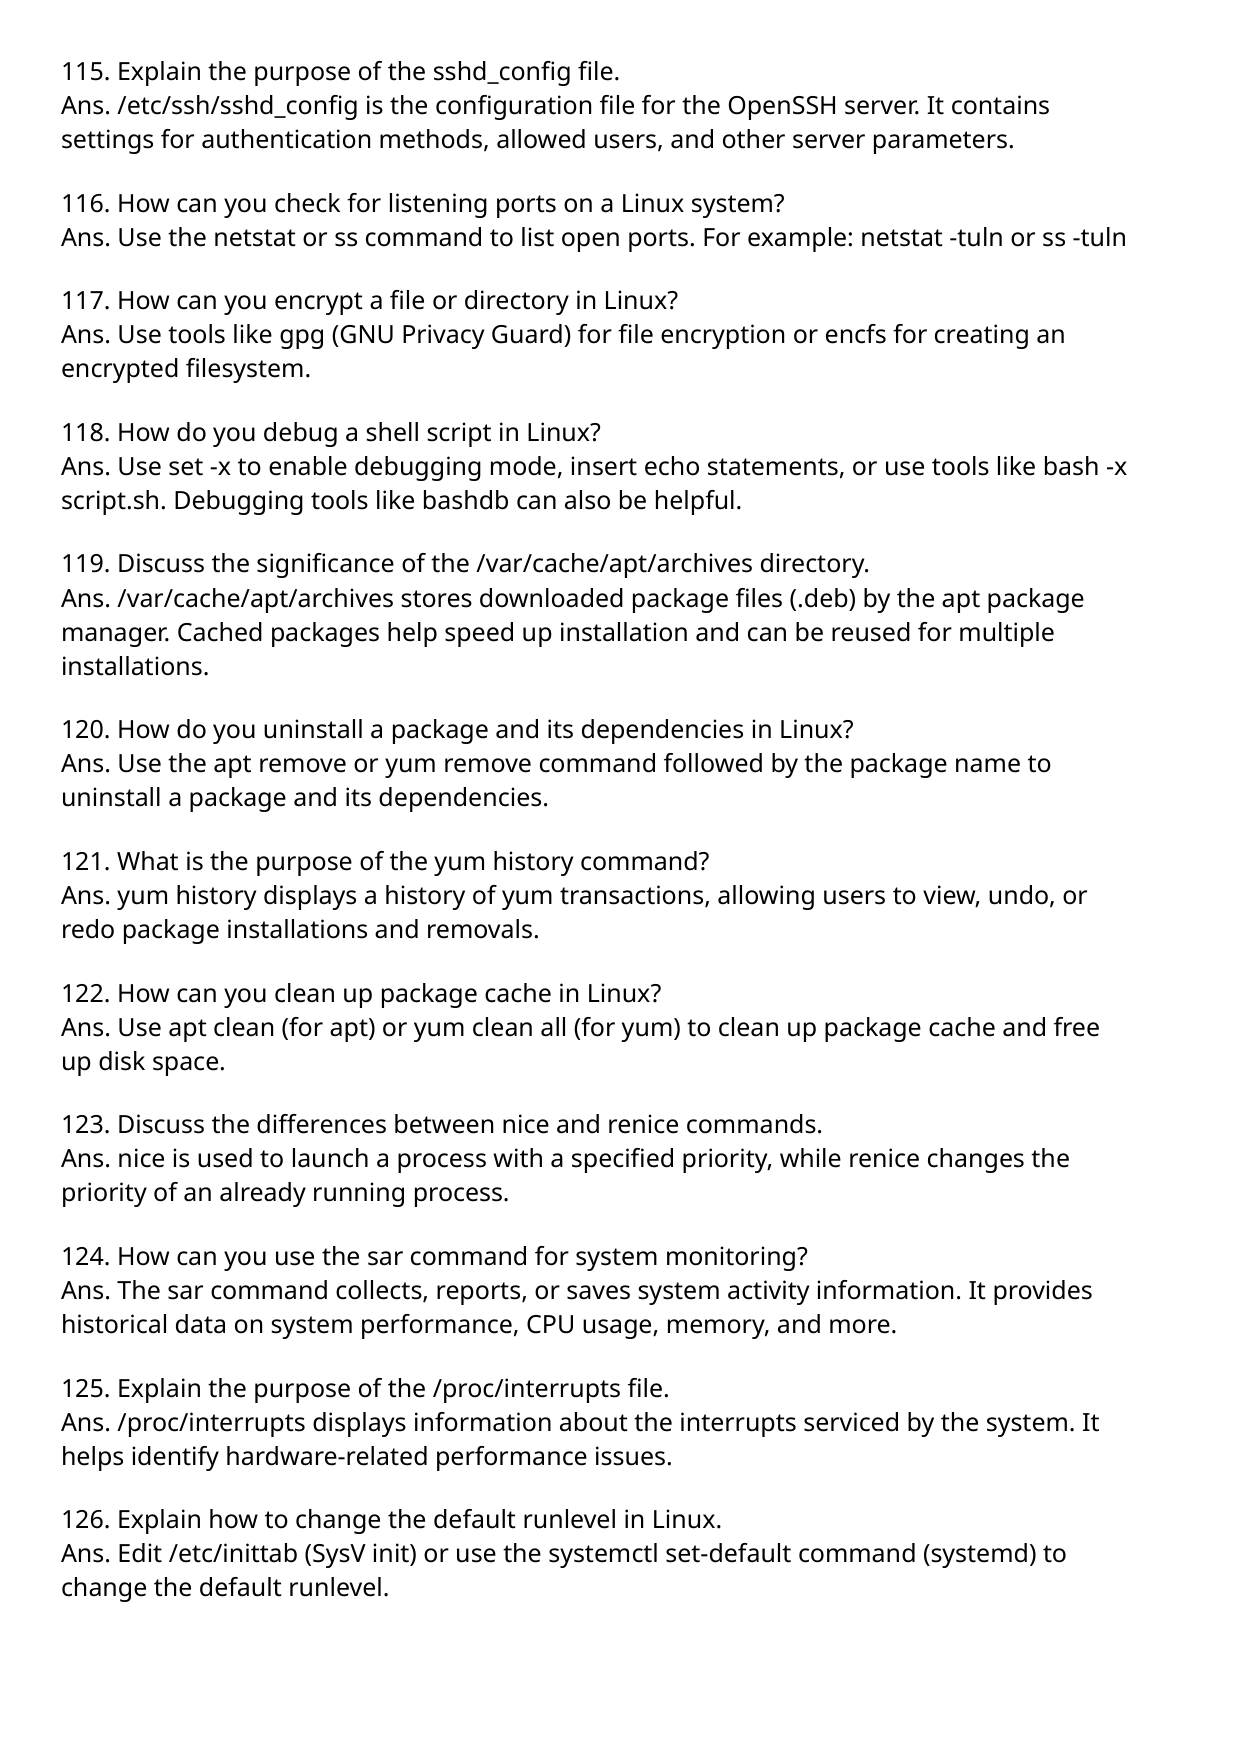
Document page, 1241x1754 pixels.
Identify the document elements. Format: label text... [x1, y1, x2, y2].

text 117. How can you encrypt a file or directory in Linux? Ans. Use tools like gpg (GNU Privacy Guard) for file encryption or encfs for creating an encrypted filesystem. [61, 283, 1129, 385]
text 115. Explain the purpose of the sshd_config file. Ans. /etc/ssh/sshd_config is the configuration file for the OpenSSH server. It contains settings for authentication methods, allowed users, and other server parameters. [61, 53, 1129, 156]
text 118. How do you debug a shell script in Linux? Ans. Use set -x to enable debugging mode, insert echo statements, or use tools like bash -x script.sh. Debugging tools like bashdb can also be helpful. [61, 414, 1129, 517]
text 126. Explain how to change the default runlevel in Linux. Ans. Edit /etc/inittab (SysV init) or use the systemctl set-default command (systemd) to change the default runlevel. [61, 1502, 1129, 1604]
text 124. How can you use the sar command for system monitoring? Ans. The sar command collects, reports, or saves system activity information. It provides historical data on system performance, CPU usage, memory, and more. [61, 1238, 1129, 1341]
text 125. Explain the purpose of the /proc/interrupts file. Ans. /proc/interrupts displays information about the interrupts serviced by the system. It helps identify hardware-related performance issues. [61, 1370, 1129, 1472]
text 123. Discuss the differences between nice and renice commands. Ans. nice is used to launch a process with a specified priority, while renice changes the priority of an already running process. [61, 1107, 1129, 1209]
text 119. Discuss the significance of the /var/cache/apt/archives directory. Ans. /var/cache/apt/archives stores downloaded package files (.deb) by the apt package manager. Cached packages help speed up installation and can be reused for multiple installations. [61, 546, 1129, 682]
text 120. How do you uninstall a package and its dependencies in Linux? Ans. Use the apt remove or yum remove command followed by the package name to uninstall a package and its dependencies. [61, 712, 1129, 814]
text 122. How can you clean up package cache in Linux? Ans. Use apt clean (for apt) or yum clean all (for yum) to clean up package cache and free up disk space. [61, 975, 1129, 1077]
text 116. How can you check for listening ports on a Linux system? Ans. Use the netstat or ss command to list open ports. For example: netstat -tuln or ss -tuln [61, 185, 1129, 253]
text 121. What is the purpose of the yum history command? Ans. yum history displays a history of yum transactions, allowing users to view, undo, or redo package installations and removals. [61, 843, 1129, 946]
